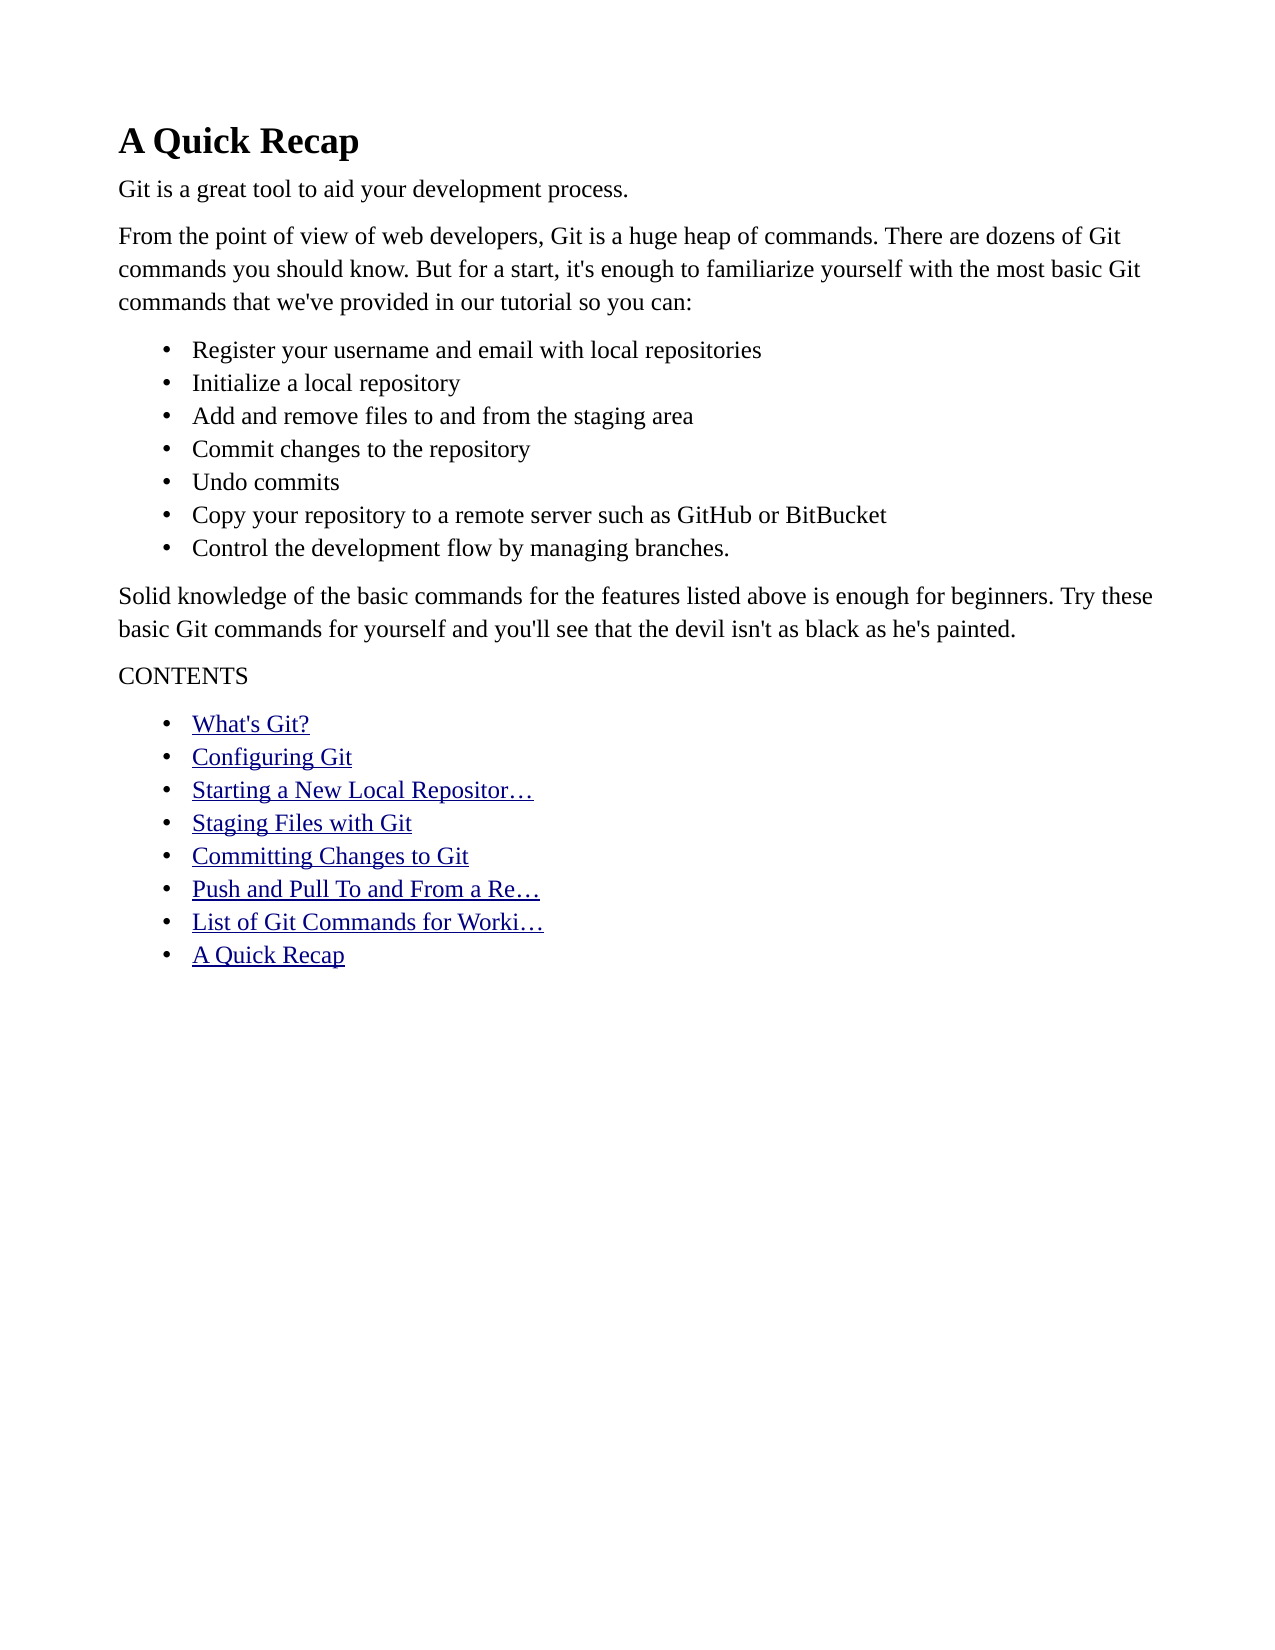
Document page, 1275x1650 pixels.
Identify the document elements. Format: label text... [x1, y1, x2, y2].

list Control the development flow by managing branches. [162, 533, 1157, 562]
list Add and remove files to and from the staging area [162, 401, 1157, 430]
list Commit changes to the repository [162, 434, 1157, 463]
list List of Git Commands for Worki… [162, 907, 1157, 936]
list What's Git? [162, 709, 1157, 738]
list Staging Files with Git [162, 808, 1157, 837]
list Copy your repository to a remote server such as GitHub or BitBucket [162, 500, 1157, 529]
list Starting a New Local Repositor… [162, 775, 1157, 804]
list Push and Pull To and From a Re… [162, 874, 1157, 903]
text Solid knowledge of the basic commands for the features listed above is enough for beginners. Try these basic Git commands for yourself and you'll see that the devil isn't as black as he's painted. [118, 581, 1157, 642]
text Git is a great tool to aid your development process. [118, 174, 1157, 202]
subtitle A Quick Recap [118, 118, 1157, 161]
list Configuring Git [162, 742, 1157, 771]
list A Quick Recap [162, 940, 1157, 969]
text CONTENTS [118, 661, 1157, 690]
list Undo commits [162, 467, 1157, 496]
list Register your username and email with local repositories [162, 335, 1157, 364]
list Committing Changes to Git [162, 841, 1157, 870]
text From the point of view of web developers, Git is a huge heap of commands. There are dozens of Git commands you should know. But for a start, it's enough to familiarize yourself with the most basic Git commands that we've provided in our tutorial so you can: [118, 221, 1157, 316]
list Initialize a local repository [162, 368, 1157, 397]
